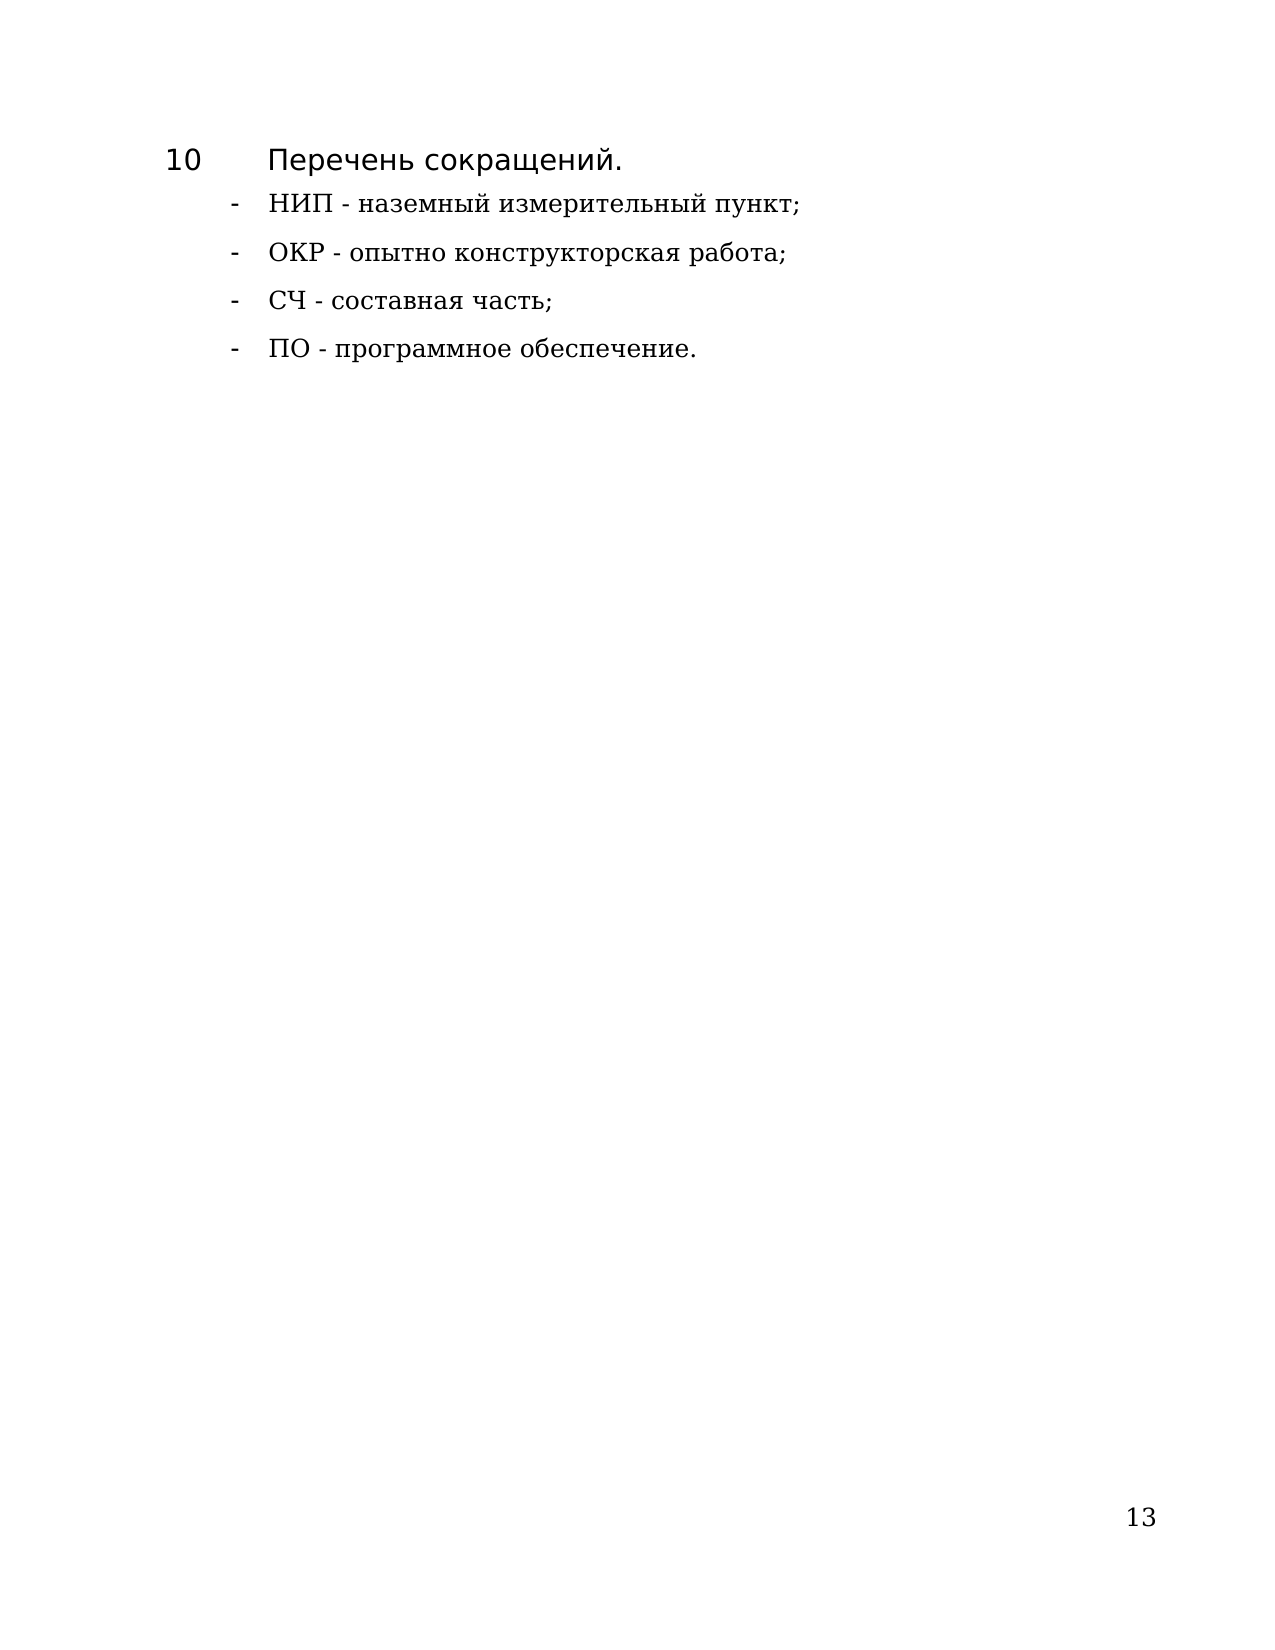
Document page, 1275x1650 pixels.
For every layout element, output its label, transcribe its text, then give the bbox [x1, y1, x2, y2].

list ПО - программное обеспечение. [231, 334, 1157, 363]
subtitle Перечень сокращений. [156, 143, 1157, 177]
list ОКР - опытно конструкторская работа; [231, 238, 1157, 267]
list НИП - наземный измерительный пункт; [231, 189, 1157, 219]
list СЧ - составная часть; [231, 286, 1157, 315]
